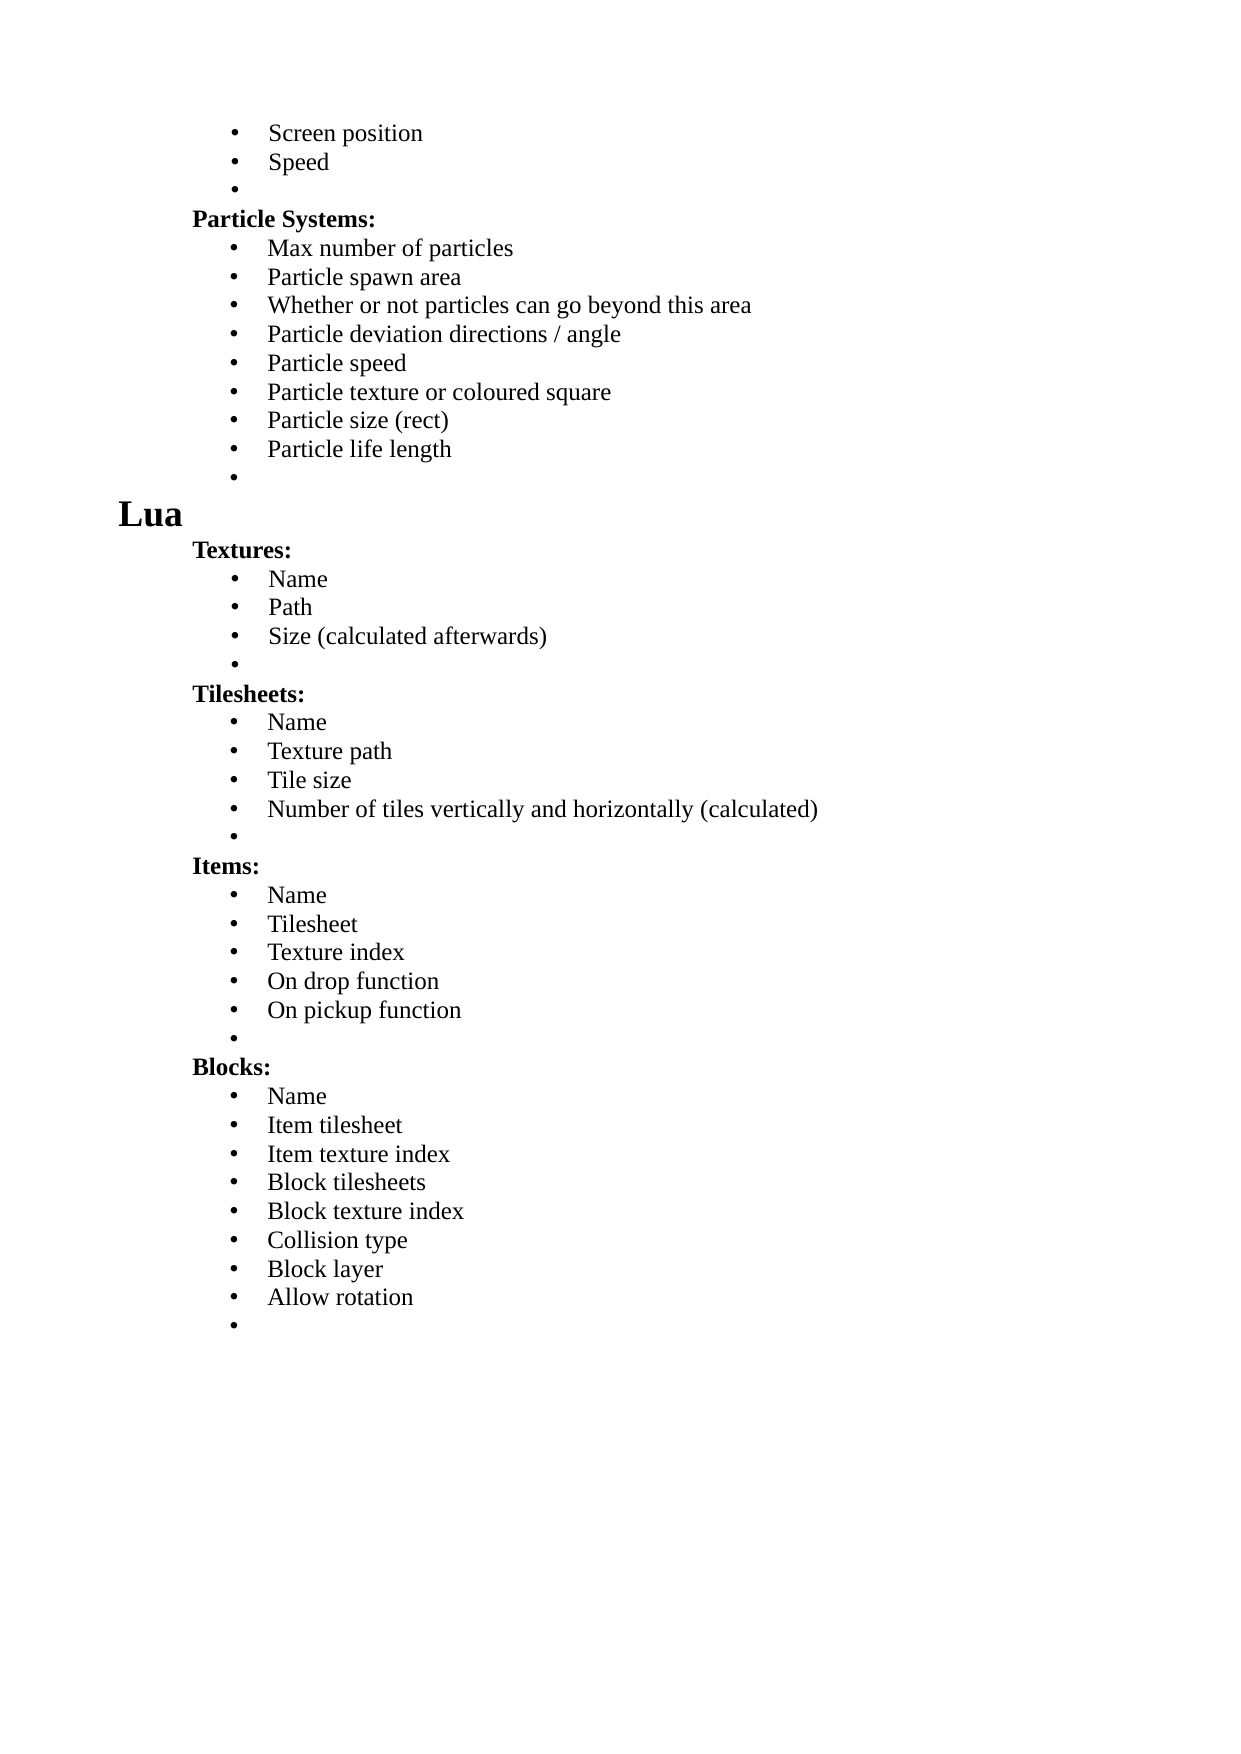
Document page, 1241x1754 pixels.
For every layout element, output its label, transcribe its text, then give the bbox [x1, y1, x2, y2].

list On pickup function [229, 995, 1122, 1024]
list Name [231, 564, 1122, 592]
list Tilesheet [229, 909, 1122, 937]
list Screen position [231, 118, 1122, 147]
list Particle texture or coloured square [229, 377, 1122, 406]
list Collision type [229, 1225, 1122, 1254]
list Number of tiles vertically and horizontally (calculated) [229, 794, 1122, 822]
list Speed [231, 147, 1122, 176]
list Texture path [229, 736, 1122, 765]
list Name [229, 880, 1122, 909]
list On drop function [229, 966, 1122, 995]
list Name [229, 1081, 1122, 1110]
text Blocks: [118, 1052, 1122, 1081]
text Lua [118, 492, 1122, 535]
list Path [231, 592, 1122, 621]
list Whether or not particles can go beyond this area [229, 291, 1122, 319]
list Particle size (rect) [229, 406, 1122, 434]
list Size (calculated afterwards) [231, 621, 1122, 650]
list Particle deviation directions / angle [229, 319, 1122, 348]
list Name [229, 707, 1122, 736]
list Texture index [229, 937, 1122, 966]
list Block tilesheets [229, 1167, 1122, 1196]
list Allow rotation [229, 1282, 1122, 1311]
list Item tilesheet [229, 1110, 1122, 1139]
list Block texture index [229, 1196, 1122, 1225]
list Block layer [229, 1254, 1122, 1282]
list Particle life length [229, 434, 1122, 463]
list Max number of particles [229, 233, 1122, 262]
text Particle Systems: [118, 204, 1122, 233]
list Item texture index [229, 1139, 1122, 1167]
list Tile size [229, 765, 1122, 794]
list Particle spawn area [229, 262, 1122, 291]
text Items: [118, 851, 1122, 880]
list Particle speed [229, 348, 1122, 377]
text Textures: [118, 535, 1122, 564]
text Tilesheets: [118, 679, 1122, 707]
